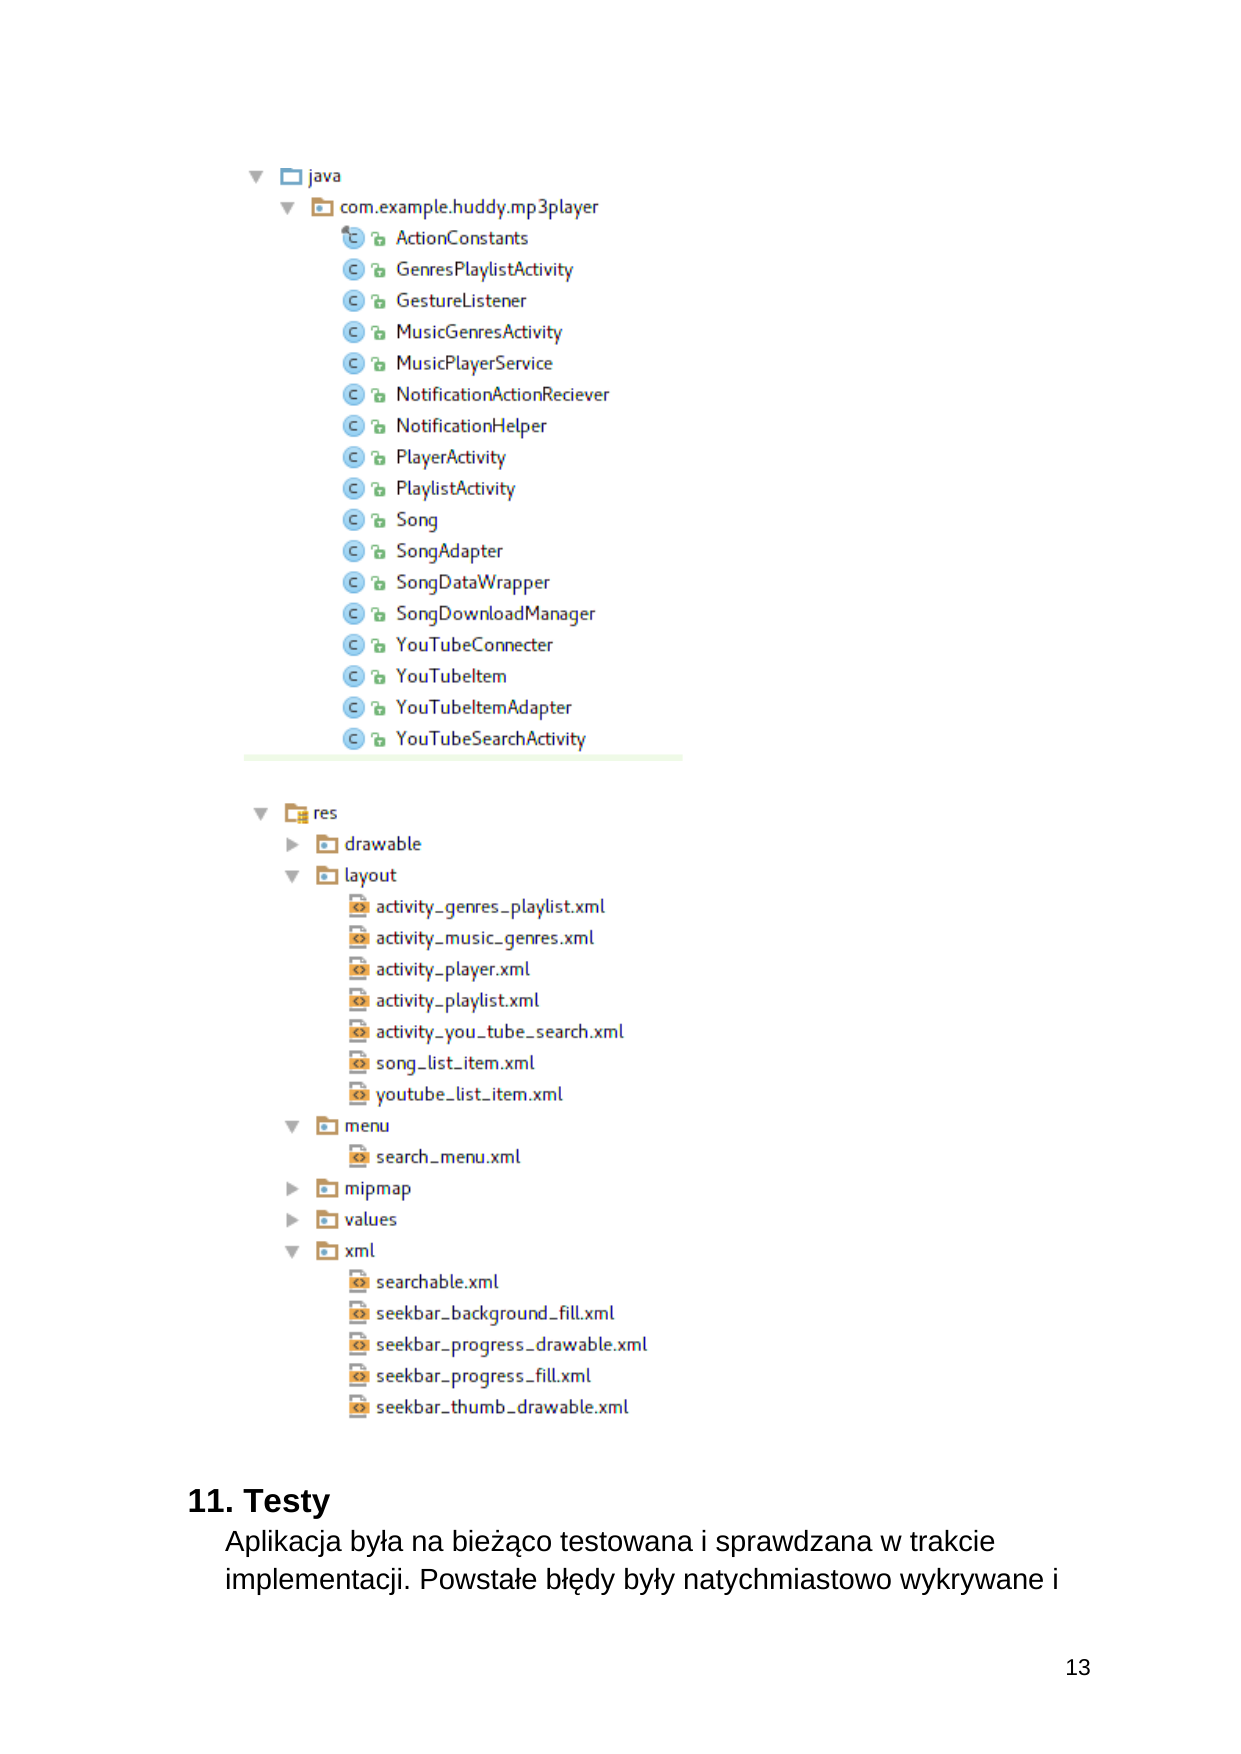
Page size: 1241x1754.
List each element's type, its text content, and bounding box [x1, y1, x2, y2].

text Aplikacja była na bieżąco testowana i sprawdzana w trakcie implementacji. Powstałe błędy były natychmiastowo wykrywane i [225, 1525, 1091, 1595]
picture [243, 802, 680, 1423]
text 11. Testy [187, 1482, 1091, 1520]
picture [243, 168, 683, 761]
